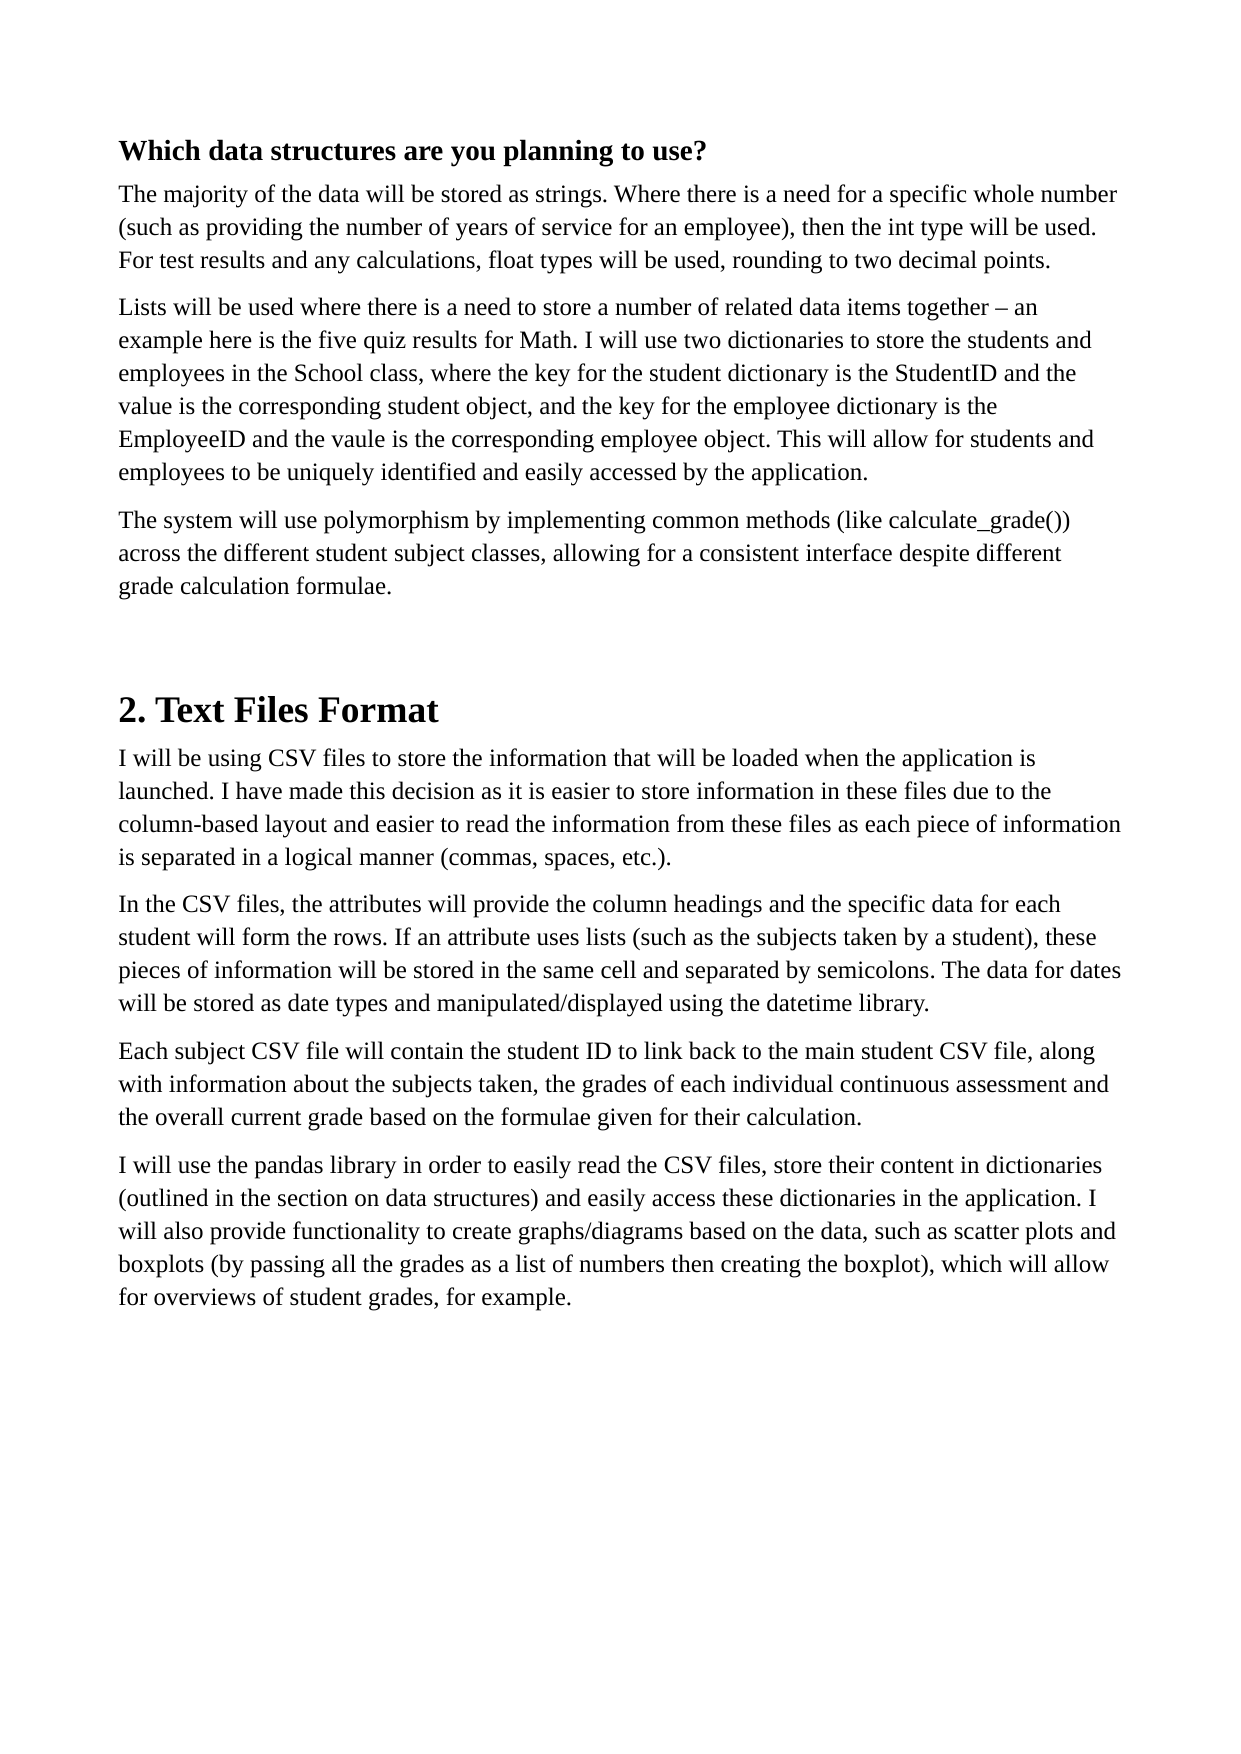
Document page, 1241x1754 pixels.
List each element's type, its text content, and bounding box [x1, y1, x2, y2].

text The majority of the data will be stored as strings. Where there is a need for a specific whole number (such as providing the number of years of service for an employee), then the int type will be used. For test results and any calculations, float types will be used, rounding to two decimal points. [118, 179, 1122, 273]
text I will be using CSV files to store the information that will be loaded when the application is launched. I have made this decision as it is easier to store information in these files due to the column-based layout and easier to read the information from these files as each piece of information is separated in a logical manner (commas, spaces, etc.). [118, 743, 1122, 871]
subtitle Which data structures are you planning to use? [118, 133, 1122, 166]
text Lists will be used where there is a need to store a number of related data items together – an example here is the five quiz results for Math. I will use two dictionaries to store the students and employees in the School class, where the key for the student dictionary is the StudentID and the value is the corresponding student object, and the key for the employee dictionary is the EmployeeID and the vaule is the corresponding employee object. This will allow for students and employees to be uniquely identified and easily accessed by the application. [118, 292, 1122, 486]
text The system will use polymorphism by implementing common methods (like calculate_grade()) across the different student subject classes, allowing for a consistent interface despite different grade calculation formulae. [118, 505, 1122, 600]
text Each subject CSV file will contain the student ID to link back to the main student CSV file, along with information about the subjects taken, the grades of each individual continuous assessment and the overall current grade based on the formulae given for their calculation. [118, 1036, 1122, 1131]
subtitle 2. Text Files Format [118, 687, 1122, 730]
text In the CSV files, the attributes will provide the column headings and the specific data for each student will form the rows. If an attribute uses lists (such as the subjects taken by a student), these pieces of information will be stored in the same cell and separated by semicolons. The data for dates will be stored as date types and manipulated/displayed using the datetime library. [118, 889, 1122, 1017]
text I will use the pandas library in order to easily read the CSV files, store their content in dictionaries (outlined in the section on data structures) and easily access these dictionaries in the application. I will also provide functionality to create graphs/diagrams based on the data, such as scatter plots and boxplots (by passing all the grades as a list of numbers then creating the boxplot), which will allow for overviews of student grades, for example. [118, 1150, 1122, 1311]
